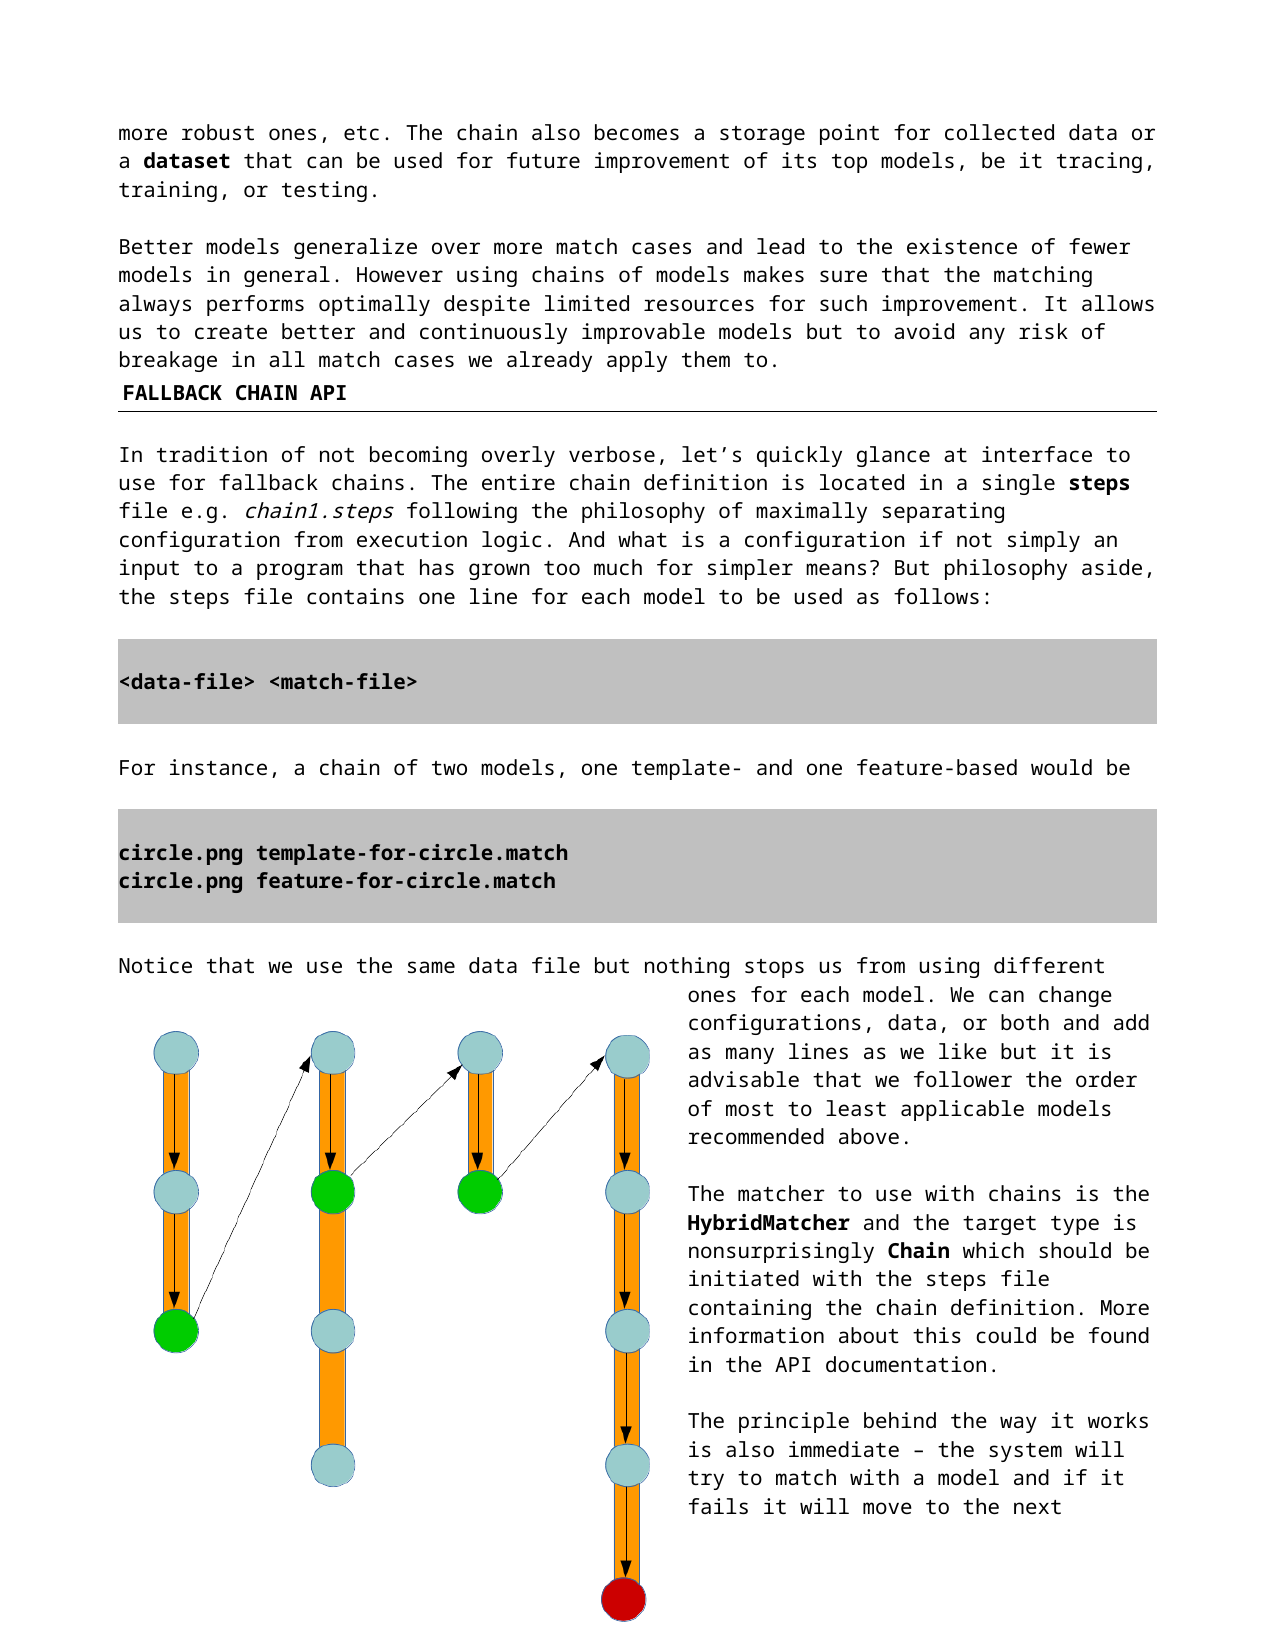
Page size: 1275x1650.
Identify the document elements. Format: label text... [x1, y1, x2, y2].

text In tradition of not becoming overly verbose, let’s quickly glance at interface to use for fallback chains. The entire chain definition is located in a single steps file e.g. chain1.steps following the philosophy of maximally separating configuration from execution logic. And what is a configuration if not simply an input to a program that has grown too much for simpler means? But philosophy aside, the steps file contains one line for each model to be used as follows: [118, 440, 1157, 610]
picture [122, 997, 688, 1650]
text Notice that we use the same data file but nothing stops us from using different ones for each model. We can change configurations, data, or both and add as many lines as we like but it is advisable that we follower the order of most to least applicable models recommended above. [118, 952, 1157, 1151]
text FALLBACK CHAIN API [118, 374, 1157, 411]
text circle.png feature-for-circle.match [118, 866, 1157, 895]
text Better models generalize over more match cases and lead to the existence of fewer models in general. However using chains of models makes sure that the matching always performs optimally despite limited resources for such improvement. It allows us to create better and continuously improvable models but to avoid any risk of breakage in all match cases we already apply them to. [118, 232, 1157, 374]
text The matcher to use with chains is the HybridMatcher and the target type is nonsurprisingly Chain which should be initiated with the steps file containing the chain definition. More information about this could be found in the API documentation. [688, 1179, 1157, 1378]
text circle.png template-for-circle.match [118, 838, 1157, 866]
text more robust ones, etc. The chain also becomes a storage point for collected data or a dataset that can be used for future improvement of its top models, be it tracing, training, or testing. [118, 118, 1157, 203]
text For instance, a chain of two models, one template- and one feature-based would be [118, 753, 1157, 781]
text <data-file> <match-file> [118, 667, 1157, 696]
text The principle behind the way it works is also immediate – the system will try to match with a model and if it fails it will move to the next [688, 1407, 1157, 1520]
